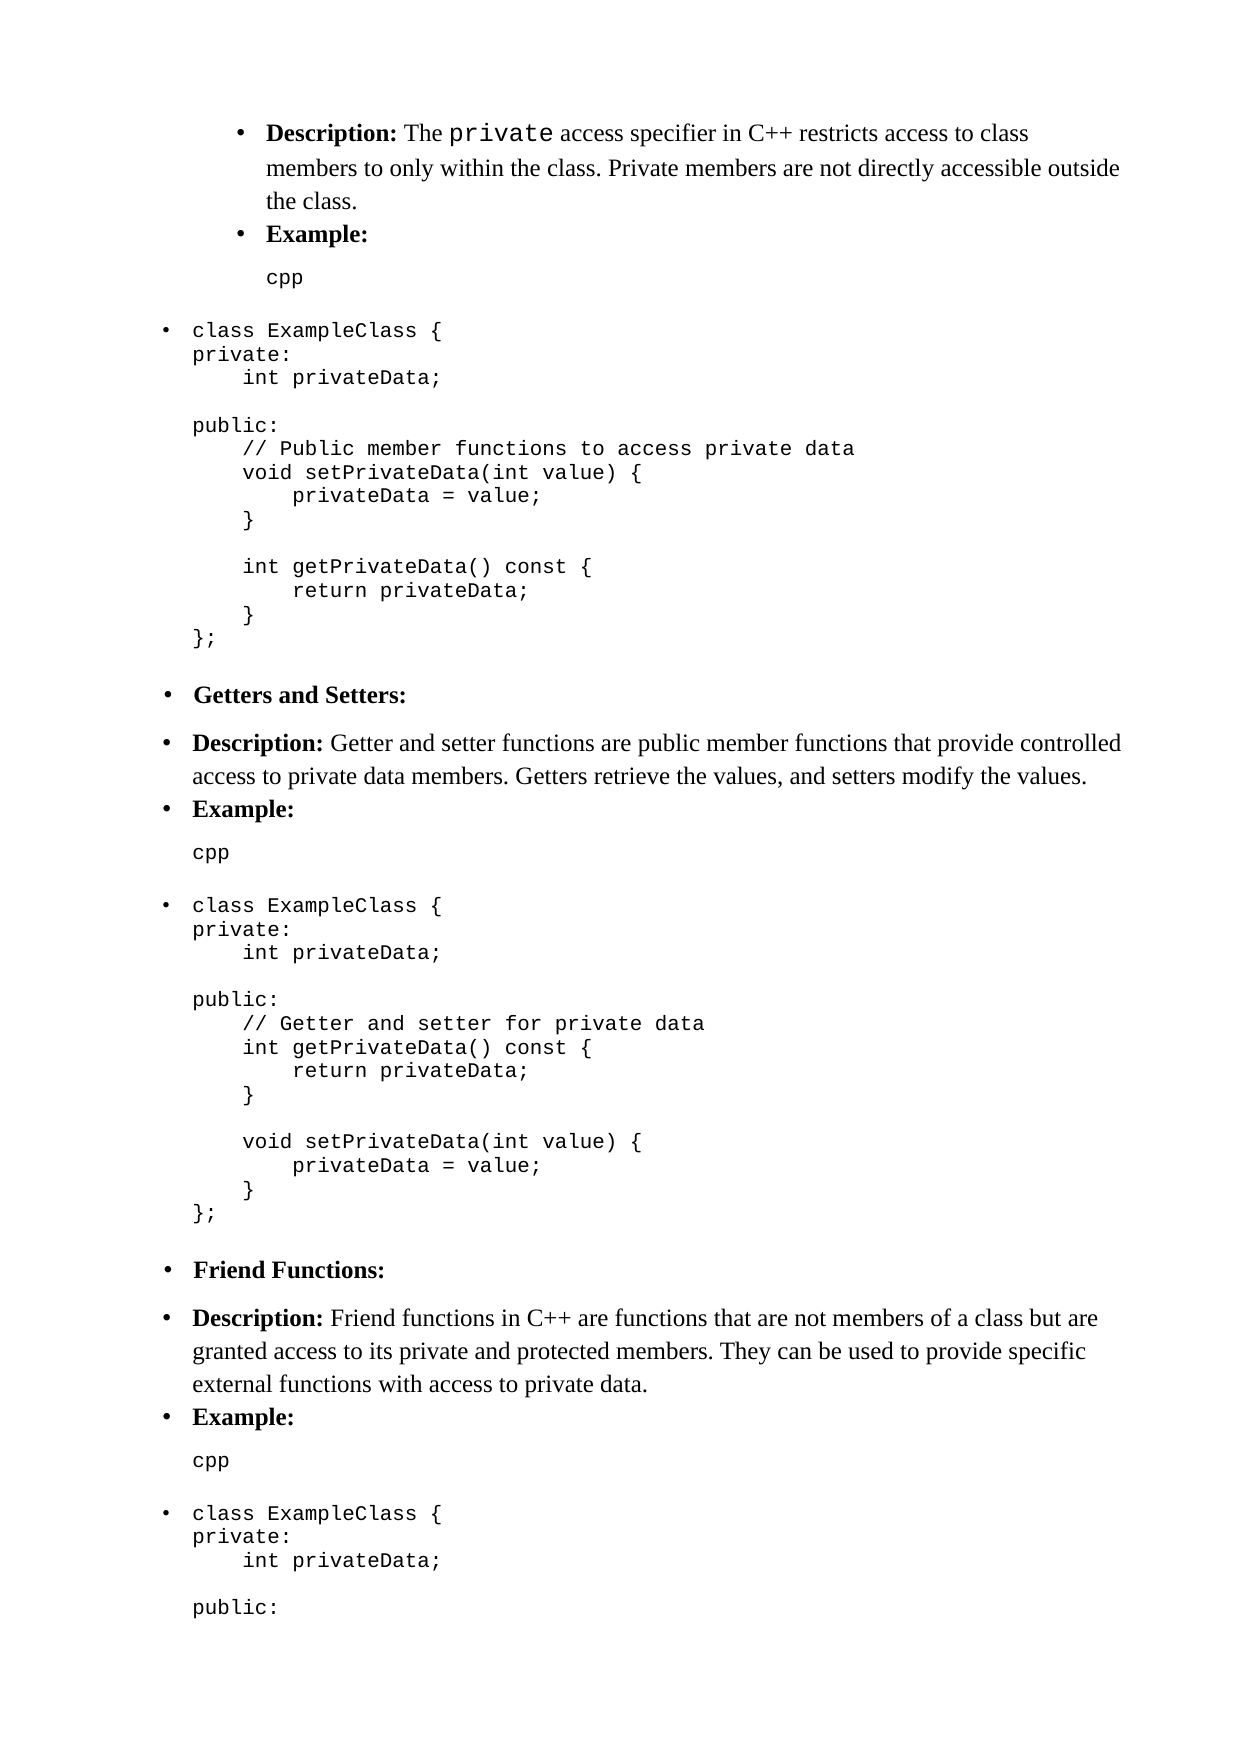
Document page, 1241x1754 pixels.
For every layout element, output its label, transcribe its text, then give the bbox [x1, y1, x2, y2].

list Description: The private access specifier in C++ restricts access to class members to only within the class. Private members are not directly accessible outside the class. [236, 118, 1122, 215]
list privateData = value; [162, 1155, 1122, 1179]
list } [162, 1179, 1122, 1202]
list int getPrivateData() const { [162, 556, 1122, 580]
list private: [162, 1526, 1122, 1550]
list private: [162, 918, 1122, 942]
list Example: [236, 219, 1122, 248]
list Friend Functions: [164, 1255, 1122, 1284]
list public: [162, 989, 1122, 1013]
list int getPrivateData() const { [162, 1037, 1122, 1060]
list int privateData; [162, 367, 1122, 391]
list cpp [162, 842, 1122, 865]
list Example: [162, 794, 1122, 823]
list Description: Getter and setter functions are public member functions that provide controlled access to private data members. Getters retrieve the values, and setters modify the values. [162, 728, 1122, 790]
list Getters and Setters: [164, 681, 1122, 709]
list cpp [162, 1450, 1122, 1473]
list // Getter and setter for private data [162, 1013, 1122, 1037]
list return privateData; [162, 580, 1122, 604]
list cpp [236, 267, 1122, 291]
list } [162, 604, 1122, 627]
list class ExampleClass { [162, 320, 1122, 344]
list Description: Friend functions in C++ are functions that are not members of a class but are granted access to its private and protected members. They can be used to provide specific external functions with access to private data. [162, 1303, 1122, 1398]
list class ExampleClass { [162, 895, 1122, 918]
list }; [162, 1202, 1122, 1226]
list } [162, 1084, 1122, 1108]
list privateData = value; [162, 486, 1122, 509]
list // Public member functions to access private data [162, 438, 1122, 462]
list int privateData; [162, 942, 1122, 966]
list int privateData; [162, 1550, 1122, 1574]
list }; [162, 627, 1122, 651]
list private: [162, 344, 1122, 367]
list class ExampleClass { [162, 1503, 1122, 1526]
list Example: [162, 1402, 1122, 1431]
list public: [162, 414, 1122, 438]
list void setPrivateData(int value) { [162, 1131, 1122, 1155]
list public: [162, 1597, 1122, 1621]
list } [162, 509, 1122, 533]
list return privateData; [162, 1060, 1122, 1084]
list void setPrivateData(int value) { [162, 462, 1122, 486]
